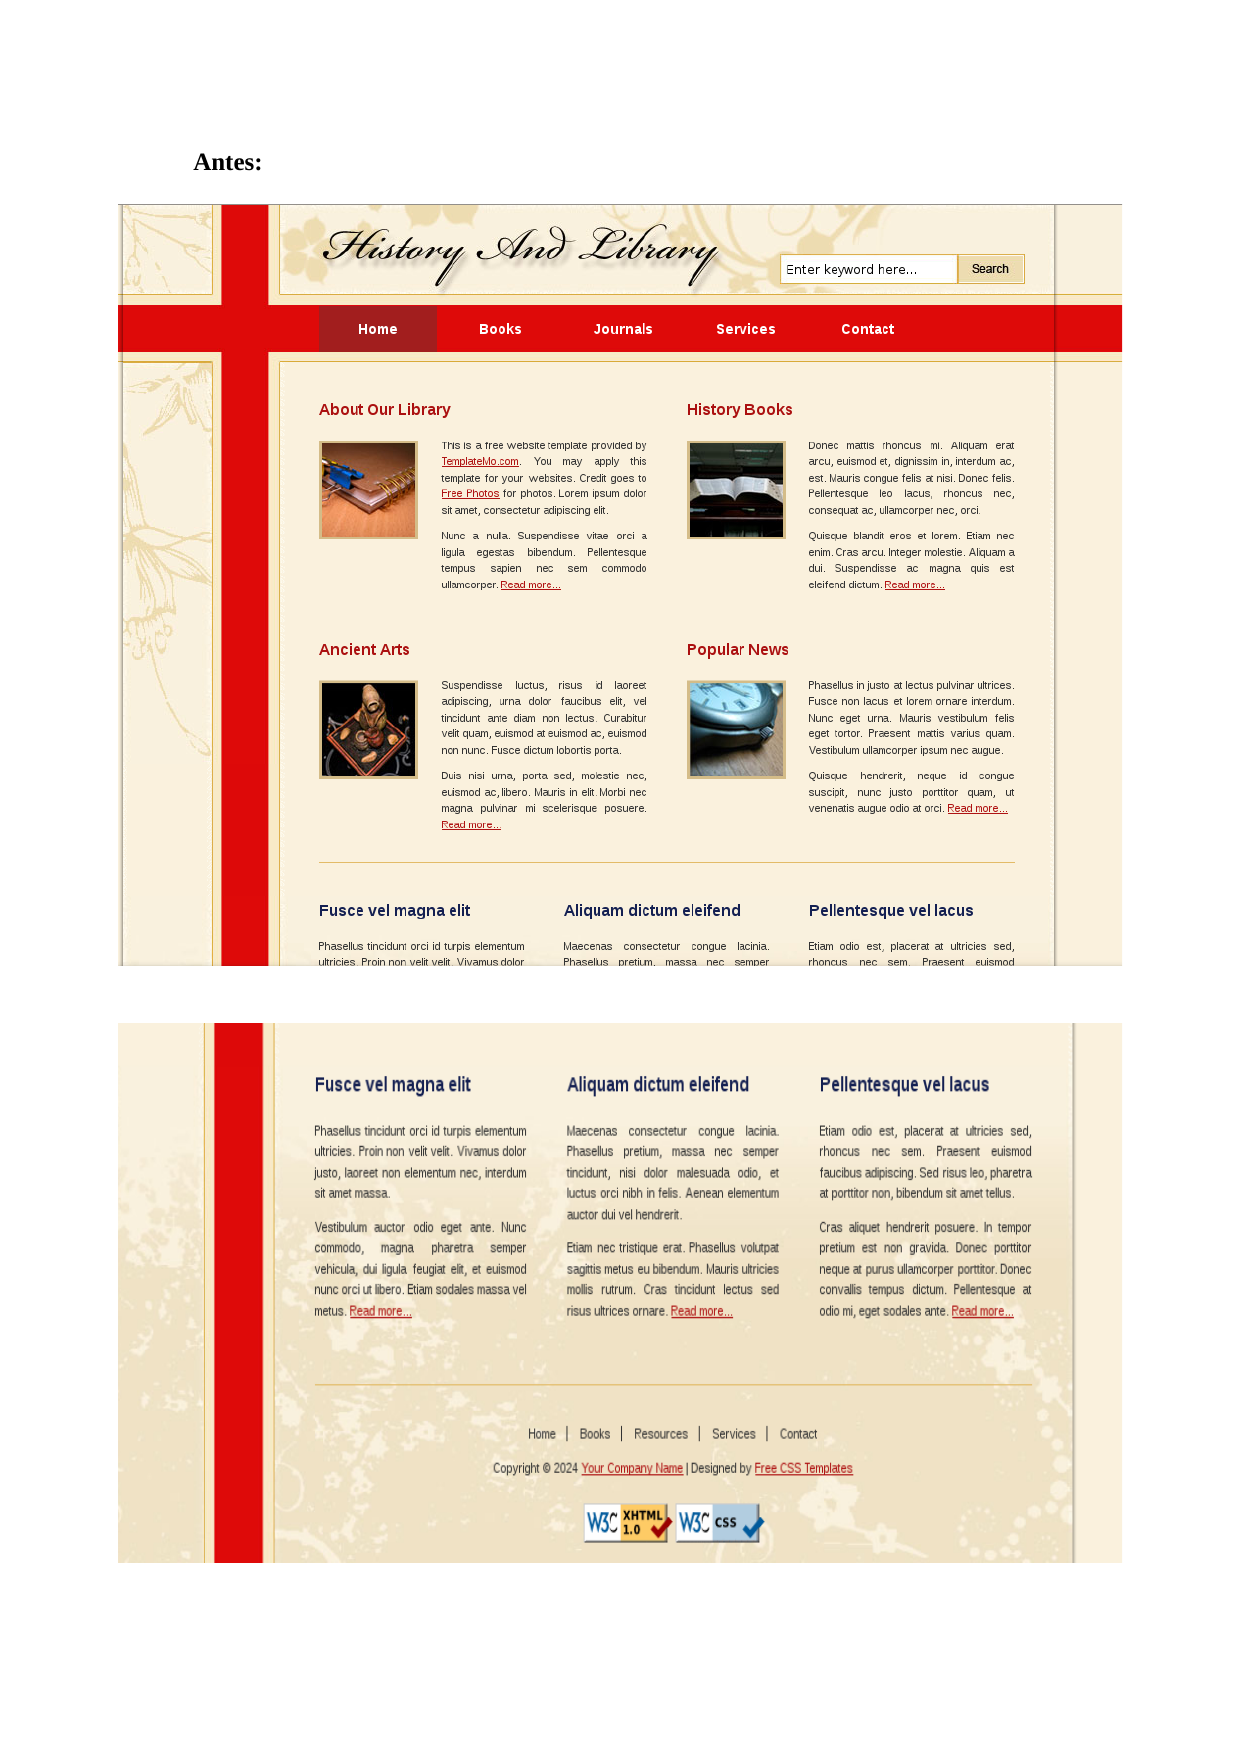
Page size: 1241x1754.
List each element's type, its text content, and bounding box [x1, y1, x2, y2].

picture [118, 204, 1123, 966]
picture [118, 1023, 1123, 1563]
text Antes: [118, 147, 1122, 176]
